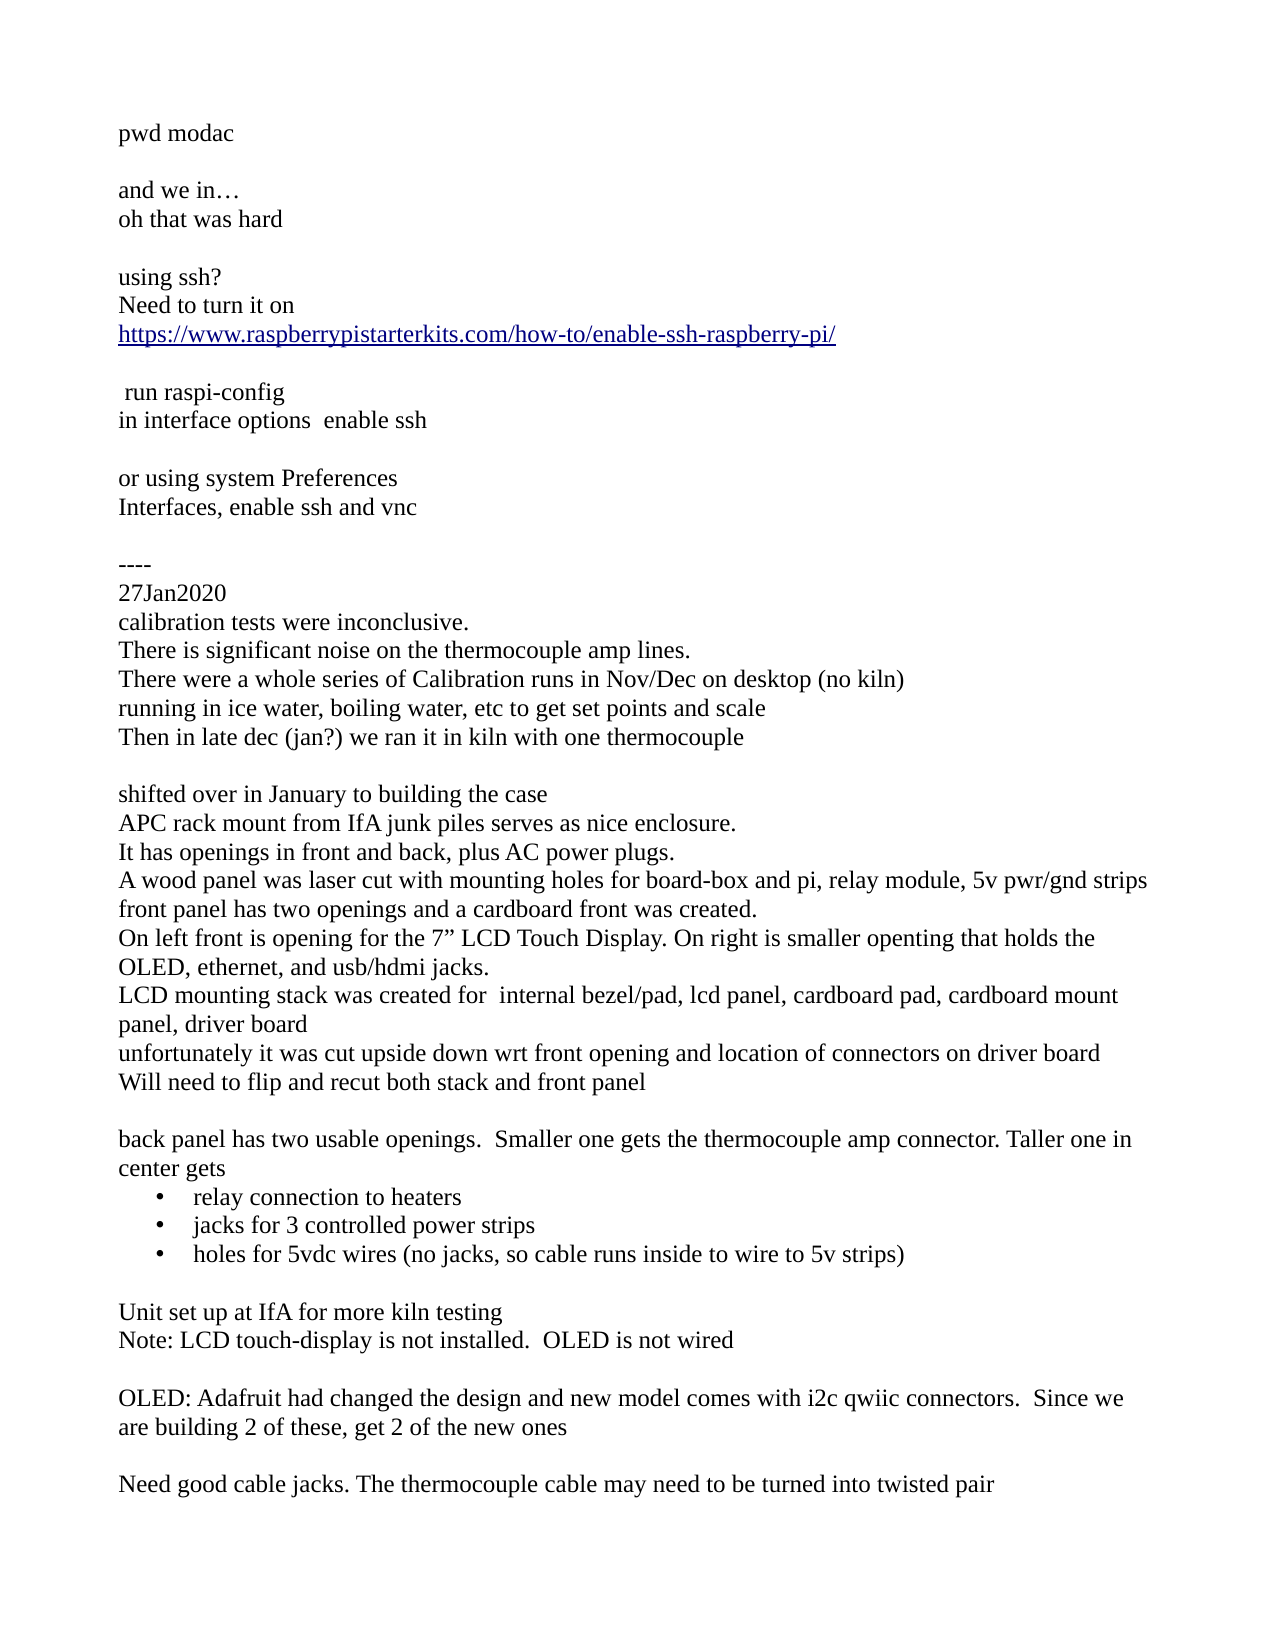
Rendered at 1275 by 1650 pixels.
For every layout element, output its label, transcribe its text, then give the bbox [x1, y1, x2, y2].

text APC rack mount from IfA junk piles serves as nice enclosure. [118, 808, 1157, 837]
list jacks for 3 controlled power strips [156, 1211, 1157, 1239]
text shifted over in January to building the case [118, 779, 1157, 808]
text It has openings in front and back, plus AC power plugs. [118, 837, 1157, 866]
text Interfaces, enable ssh and vnc [118, 492, 1157, 521]
text https://www.raspberrypistarterkits.com/how-to/enable-ssh-raspberry-pi/ [118, 319, 1157, 348]
text A wood panel was laser cut with mounting holes for board-box and pi, relay module, 5v pwr/gnd strips [118, 866, 1157, 894]
text using ssh? [118, 262, 1157, 291]
text running in ice water, boiling water, etc to get set points and scale [118, 693, 1157, 722]
text or using system Preferences [118, 463, 1157, 492]
text Need to turn it on [118, 291, 1157, 319]
text in interface options enable ssh [118, 406, 1157, 434]
list relay connection to heaters [156, 1182, 1157, 1211]
text and we in… [118, 176, 1157, 204]
text pwd modac [118, 118, 1157, 147]
text There is significant noise on the thermocouple amp lines. [118, 636, 1157, 664]
text Then in late dec (jan?) we ran it in kiln with one thermocouple [118, 722, 1157, 751]
text On left front is opening for the 7” LCD Touch Display. On right is smaller openting that holds the OLED, ethernet, and usb/hdmi jacks. [118, 923, 1157, 981]
text Unit set up at IfA for more kiln testing [118, 1297, 1157, 1326]
text ---- [118, 549, 1157, 578]
text Need good cable jacks. The thermocouple cable may need to be turned into twisted pair [118, 1469, 1157, 1498]
text LCD mounting stack was created for internal bezel/pad, lcd panel, cardboard pad, cardboard mount panel, driver board [118, 981, 1157, 1038]
text calibration tests were inconclusive. [118, 607, 1157, 636]
list holes for 5vdc wires (no jacks, so cable runs inside to wire to 5v strips) [156, 1239, 1157, 1268]
text back panel has two usable openings. Smaller one gets the thermocouple amp connector. Taller one in center gets [118, 1124, 1157, 1182]
text front panel has two openings and a cardboard front was created. [118, 894, 1157, 923]
text Note: LCD touch-display is not installed. OLED is not wired [118, 1326, 1157, 1354]
text unfortunately it was cut upside down wrt front opening and location of connectors on driver board [118, 1038, 1157, 1067]
text There were a whole series of Calibration runs in Nov/Dec on desktop (no kiln) [118, 664, 1157, 693]
text run raspi-config [118, 377, 1157, 406]
text oh that was hard [118, 204, 1157, 233]
text Will need to flip and recut both stack and front panel [118, 1067, 1157, 1096]
text 27Jan2020 [118, 578, 1157, 607]
text OLED: Adafruit had changed the design and new model comes with i2c qwiic connectors. Since we are building 2 of these, get 2 of the new ones [118, 1383, 1157, 1441]
